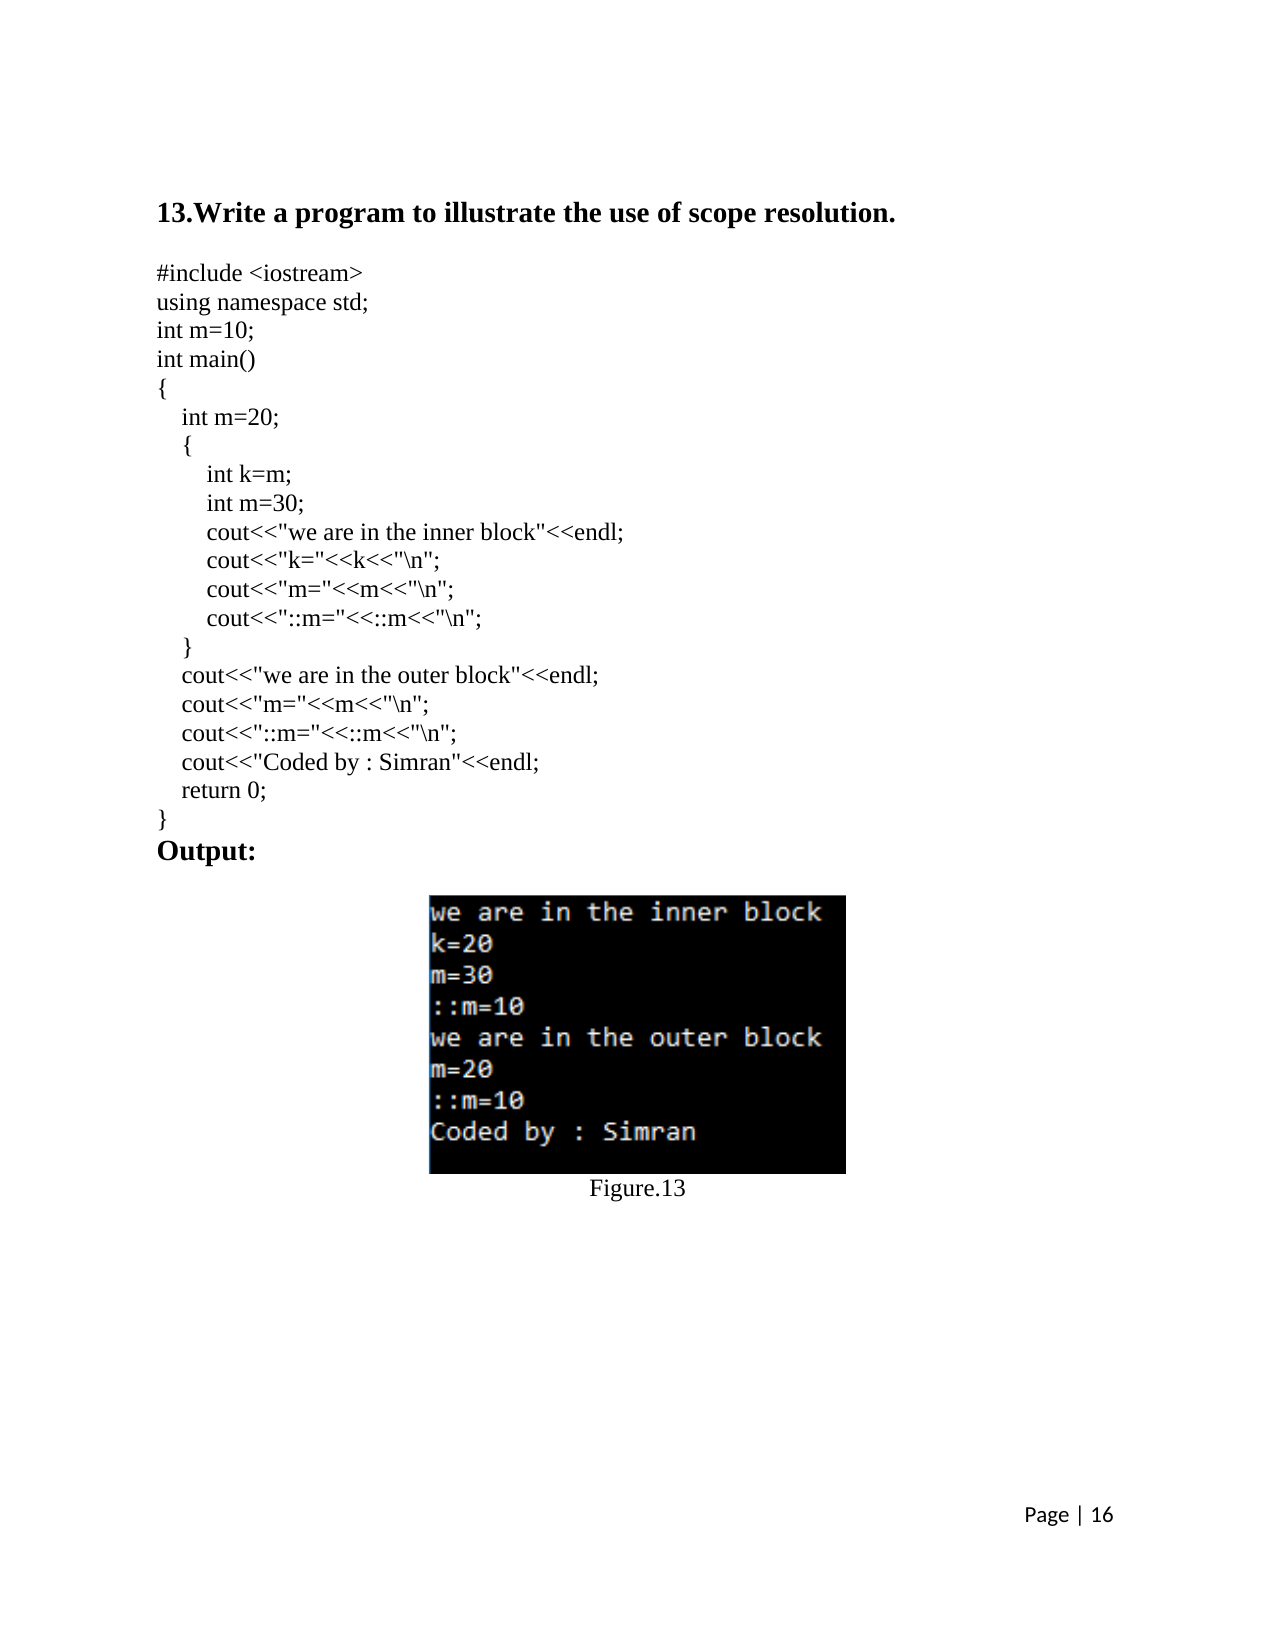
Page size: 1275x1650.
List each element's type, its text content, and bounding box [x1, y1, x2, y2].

text cout<<"::m="<<::m<<"\n"; [156, 603, 1118, 632]
text { [156, 430, 1118, 459]
text int k=m; [156, 459, 1118, 488]
text int m=10; [156, 315, 1118, 344]
text cout<<"m="<<m<<"\n"; [156, 689, 1118, 718]
text #include <iostream> [156, 258, 1118, 287]
text { [156, 373, 1118, 402]
text cout<<"we are in the inner block"<<endl; [156, 517, 1118, 545]
text } [156, 804, 1118, 833]
text 13.Write a program to illustrate the use of scope resolution. [156, 196, 1118, 229]
text cout<<"we are in the outer block"<<endl; [156, 660, 1118, 689]
text cout<<"m="<<m<<"\n"; [156, 574, 1118, 603]
text Figure.13 [156, 1173, 1118, 1202]
text cout<<"k="<<k<<"\n"; [156, 545, 1118, 574]
text using namespace std; [156, 287, 1118, 315]
text Output: [156, 833, 1118, 866]
text int main() [156, 344, 1118, 373]
text int m=20; [156, 402, 1118, 430]
text } [156, 632, 1118, 660]
text int m=30; [156, 488, 1118, 517]
text cout<<"::m="<<::m<<"\n"; [156, 718, 1118, 747]
text return 0; [156, 775, 1118, 804]
text cout<<"Coded by : Simran"<<endl; [156, 747, 1118, 775]
